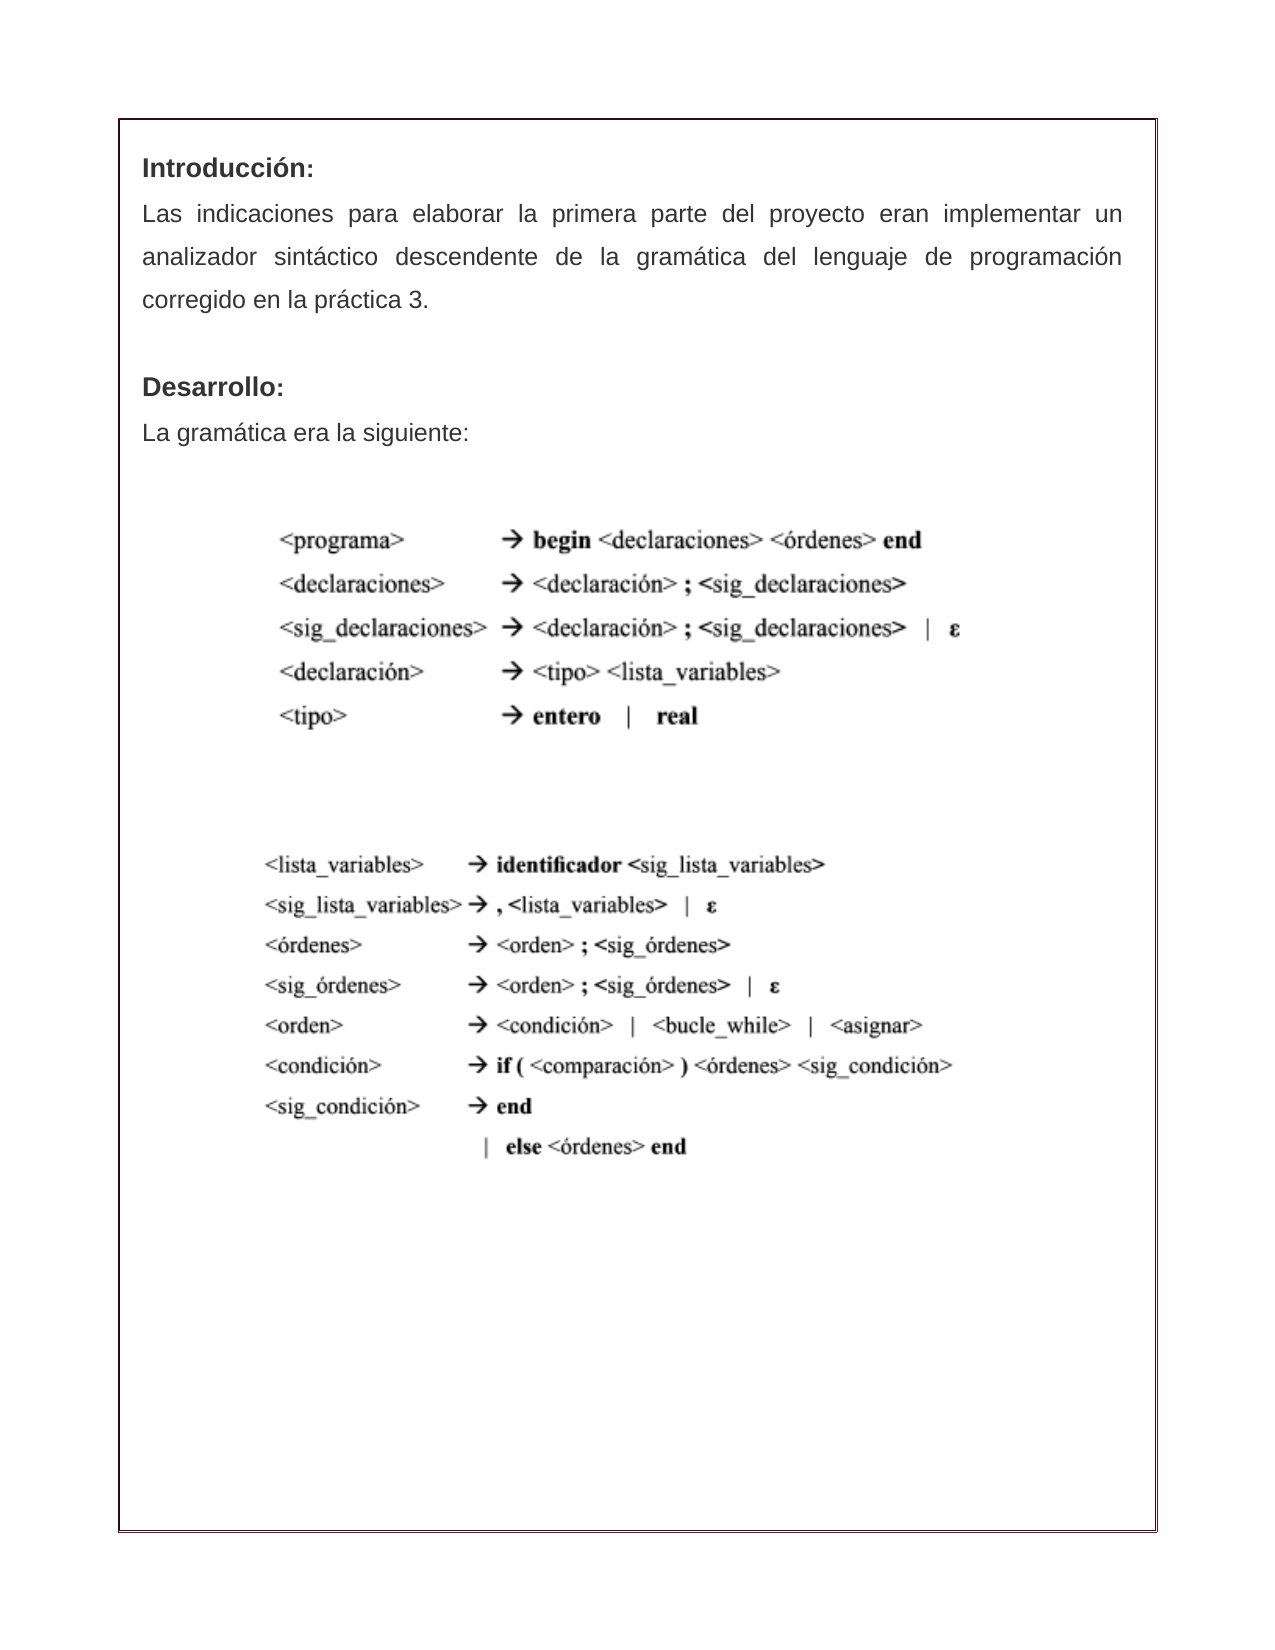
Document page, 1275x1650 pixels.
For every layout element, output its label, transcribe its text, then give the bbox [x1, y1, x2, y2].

picture [246, 837, 1029, 1175]
picture [240, 504, 1035, 754]
text La gramática era la siguiente: [142, 418, 1124, 447]
text Las indicaciones para elaborar la primera parte del proyecto eran implementar un analizador sintáctico descendente de la gramática del lenguaje de programación corregido en la práctica 3. [142, 199, 1124, 314]
text Introducción: [142, 152, 1124, 183]
text Desarrollo: [142, 371, 1124, 402]
